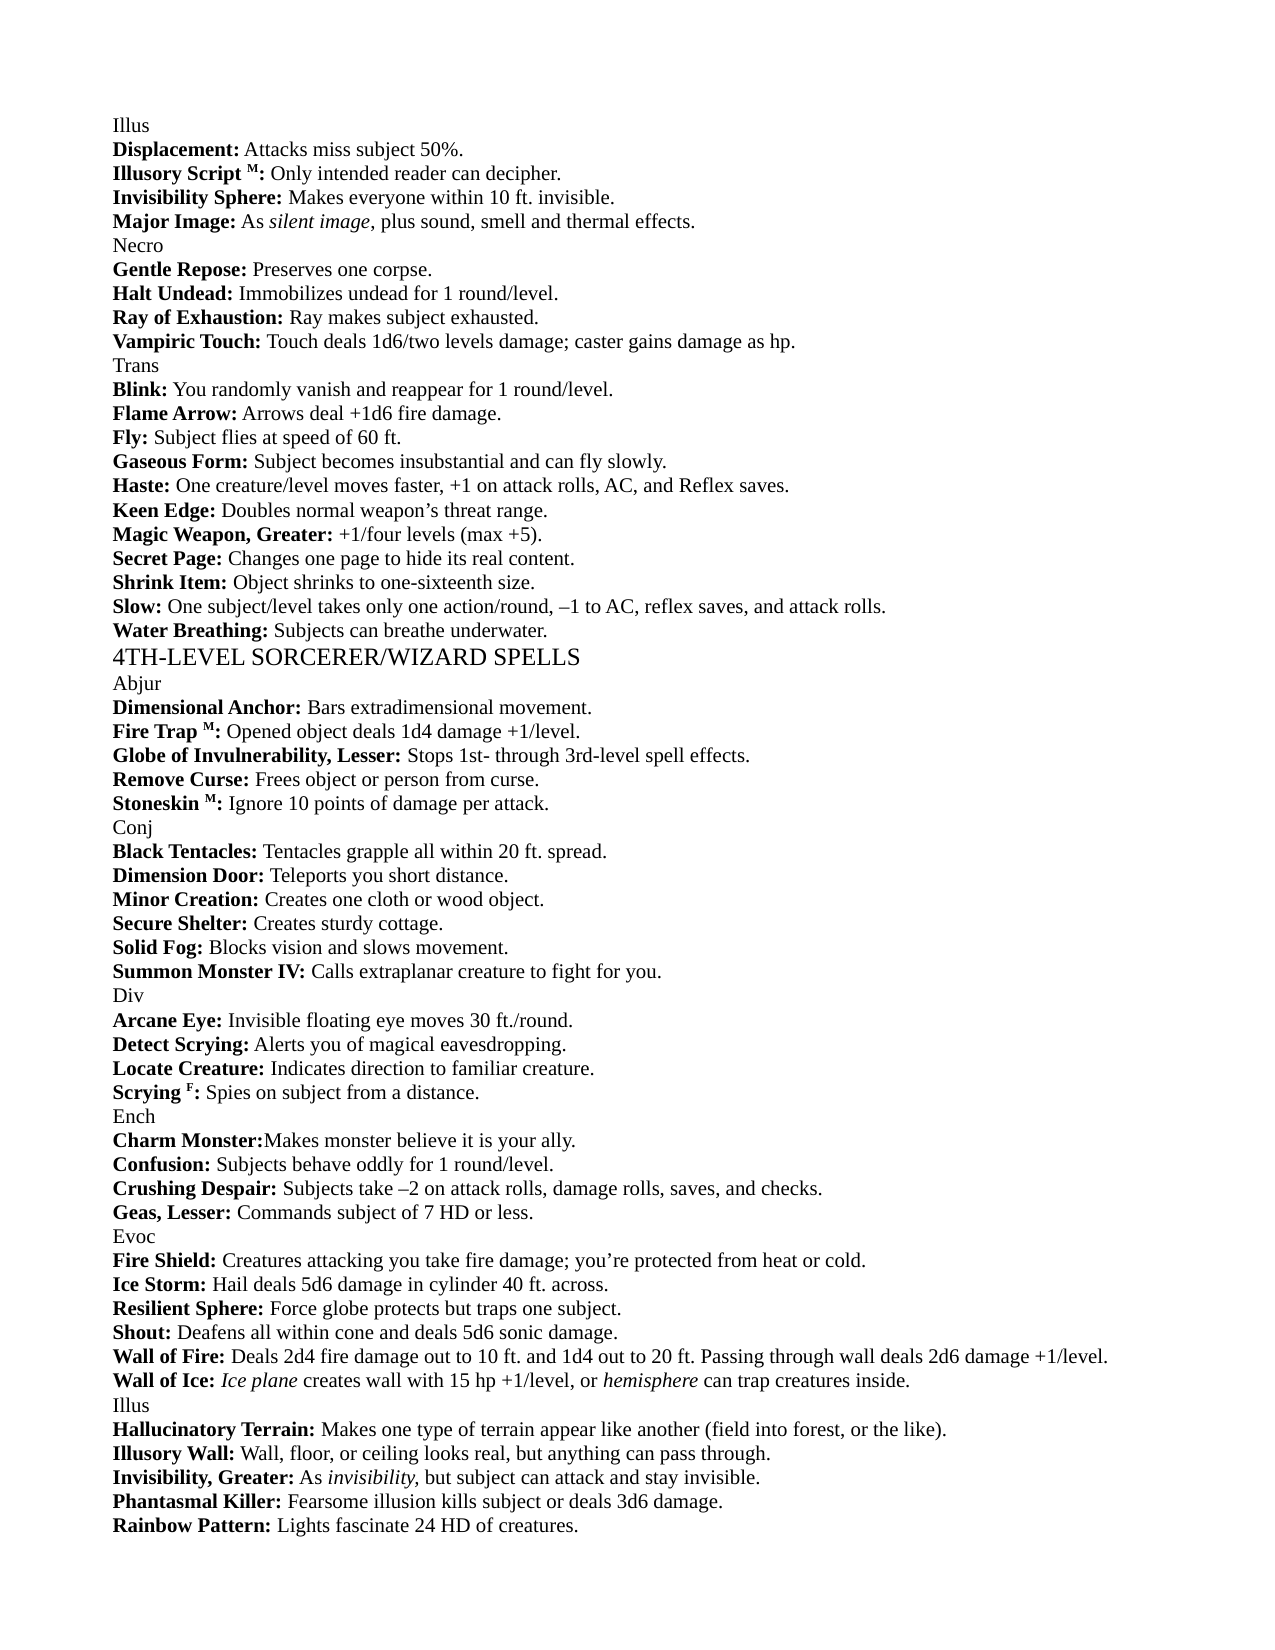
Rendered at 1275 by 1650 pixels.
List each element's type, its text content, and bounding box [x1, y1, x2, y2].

text Illusory Wall: Wall, floor, or ceiling looks real, but anything can pass through. [112, 1441, 1162, 1465]
text Keen Edge: Doubles normal weapon’s threat range. [112, 497, 1162, 522]
text Major Image: As silent image, plus sound, smell and thermal effects. [112, 209, 1162, 233]
text Halt Undead: Immobilizes undead for 1 round/level. [112, 281, 1162, 305]
text Water Breathing: Subjects can breathe underwater. [112, 618, 1162, 642]
text Necro [112, 233, 1162, 257]
text Shrink Item: Object shrinks to one-sixteenth size. [112, 570, 1162, 594]
text Invisibility Sphere: Makes everyone within 10 ft. invisible. [112, 185, 1162, 209]
text Arcane Eye: Invisible floating eye moves 30 ft./round. [112, 1007, 1162, 1032]
text Fire Shield: Creatures attacking you take fire damage; you’re protected from heat or cold. [112, 1248, 1162, 1272]
text Illus [112, 1392, 1162, 1417]
text Locate Creature: Indicates direction to familiar creature. [112, 1056, 1162, 1080]
text Illus [112, 112, 1162, 137]
text Invisibility, Greater: As invisibility, but subject can attack and stay invisible. [112, 1465, 1162, 1489]
text Minor Creation: Creates one cloth or wood object. [112, 887, 1162, 911]
text Ench [112, 1104, 1162, 1128]
text Remove Curse: Frees object or person from curse. [112, 767, 1162, 791]
text Detect Scrying: Alerts you of magical eavesdropping. [112, 1032, 1162, 1056]
text Stoneskin M: Ignore 10 points of damage per attack. [112, 791, 1162, 815]
text Magic Weapon, Greater: +1/four levels (max +5). [112, 522, 1162, 546]
text Fire Trap M: Opened object deals 1d4 damage +1/level. [112, 719, 1162, 743]
text Ice Storm: Hail deals 5d6 damage in cylinder 40 ft. across. [112, 1272, 1162, 1296]
text Blink: You randomly vanish and reappear for 1 round/level. [112, 377, 1162, 401]
text Evoc [112, 1224, 1162, 1248]
text Summon Monster IV: Calls extraplanar creature to fight for you. [112, 959, 1162, 983]
text Displacement: Attacks miss subject 50%. [112, 137, 1162, 161]
text Shout: Deafens all within cone and deals 5d6 sonic damage. [112, 1320, 1162, 1344]
text 4TH-LEVEL SORCERER/WIZARD SPELLS [112, 642, 1162, 671]
text Globe of Invulnerability, Lesser: Stops 1st- through 3rd-level spell effects. [112, 743, 1162, 767]
text Gentle Repose: Preserves one corpse. [112, 257, 1162, 281]
text Trans [112, 353, 1162, 377]
text Scrying F: Spies on subject from a distance. [112, 1080, 1162, 1104]
text Hallucinatory Terrain: Makes one type of terrain appear like another (field into forest, or the like). [112, 1417, 1162, 1441]
text Flame Arrow: Arrows deal +1d6 fire damage. [112, 401, 1162, 425]
text Solid Fog: Blocks vision and slows movement. [112, 935, 1162, 959]
text Charm Monster:Makes monster believe it is your ally. [112, 1128, 1162, 1152]
text Div [112, 983, 1162, 1007]
text Haste: One creature/level moves faster, +1 on attack rolls, AC, and Reflex saves. [112, 473, 1162, 497]
text Abjur [112, 671, 1162, 695]
text Wall of Ice: Ice plane creates wall with 15 hp +1/level, or hemisphere can trap creatures inside. [112, 1368, 1162, 1392]
text Wall of Fire: Deals 2d4 fire damage out to 10 ft. and 1d4 out to 20 ft. Passing through wall deals 2d6 damage +1/level. [112, 1344, 1162, 1368]
text Rainbow Pattern: Lights fascinate 24 HD of creatures. [112, 1513, 1162, 1537]
text Dimensional Anchor: Bars extradimensional movement. [112, 695, 1162, 719]
text Ray of Exhaustion: Ray makes subject exhausted. [112, 305, 1162, 329]
text Phantasmal Killer: Fearsome illusion kills subject or deals 3d6 damage. [112, 1489, 1162, 1513]
text Slow: One subject/level takes only one action/round, –1 to AC, reflex saves, and attack rolls. [112, 594, 1162, 618]
text Conj [112, 815, 1162, 839]
text Fly: Subject flies at speed of 60 ft. [112, 425, 1162, 449]
text Illusory Script M: Only intended reader can decipher. [112, 161, 1162, 185]
text Gaseous Form: Subject becomes insubstantial and can fly slowly. [112, 449, 1162, 473]
text Dimension Door: Teleports you short distance. [112, 863, 1162, 887]
text Crushing Despair: Subjects take –2 on attack rolls, damage rolls, saves, and checks. [112, 1176, 1162, 1200]
text Secret Page: Changes one page to hide its real content. [112, 546, 1162, 570]
text Vampiric Touch: Touch deals 1d6/two levels damage; caster gains damage as hp. [112, 329, 1162, 353]
text Resilient Sphere: Force globe protects but traps one subject. [112, 1296, 1162, 1320]
text Geas, Lesser: Commands subject of 7 HD or less. [112, 1200, 1162, 1224]
text Black Tentacles: Tentacles grapple all within 20 ft. spread. [112, 839, 1162, 863]
text Secure Shelter: Creates sturdy cottage. [112, 911, 1162, 935]
text Confusion: Subjects behave oddly for 1 round/level. [112, 1152, 1162, 1176]
